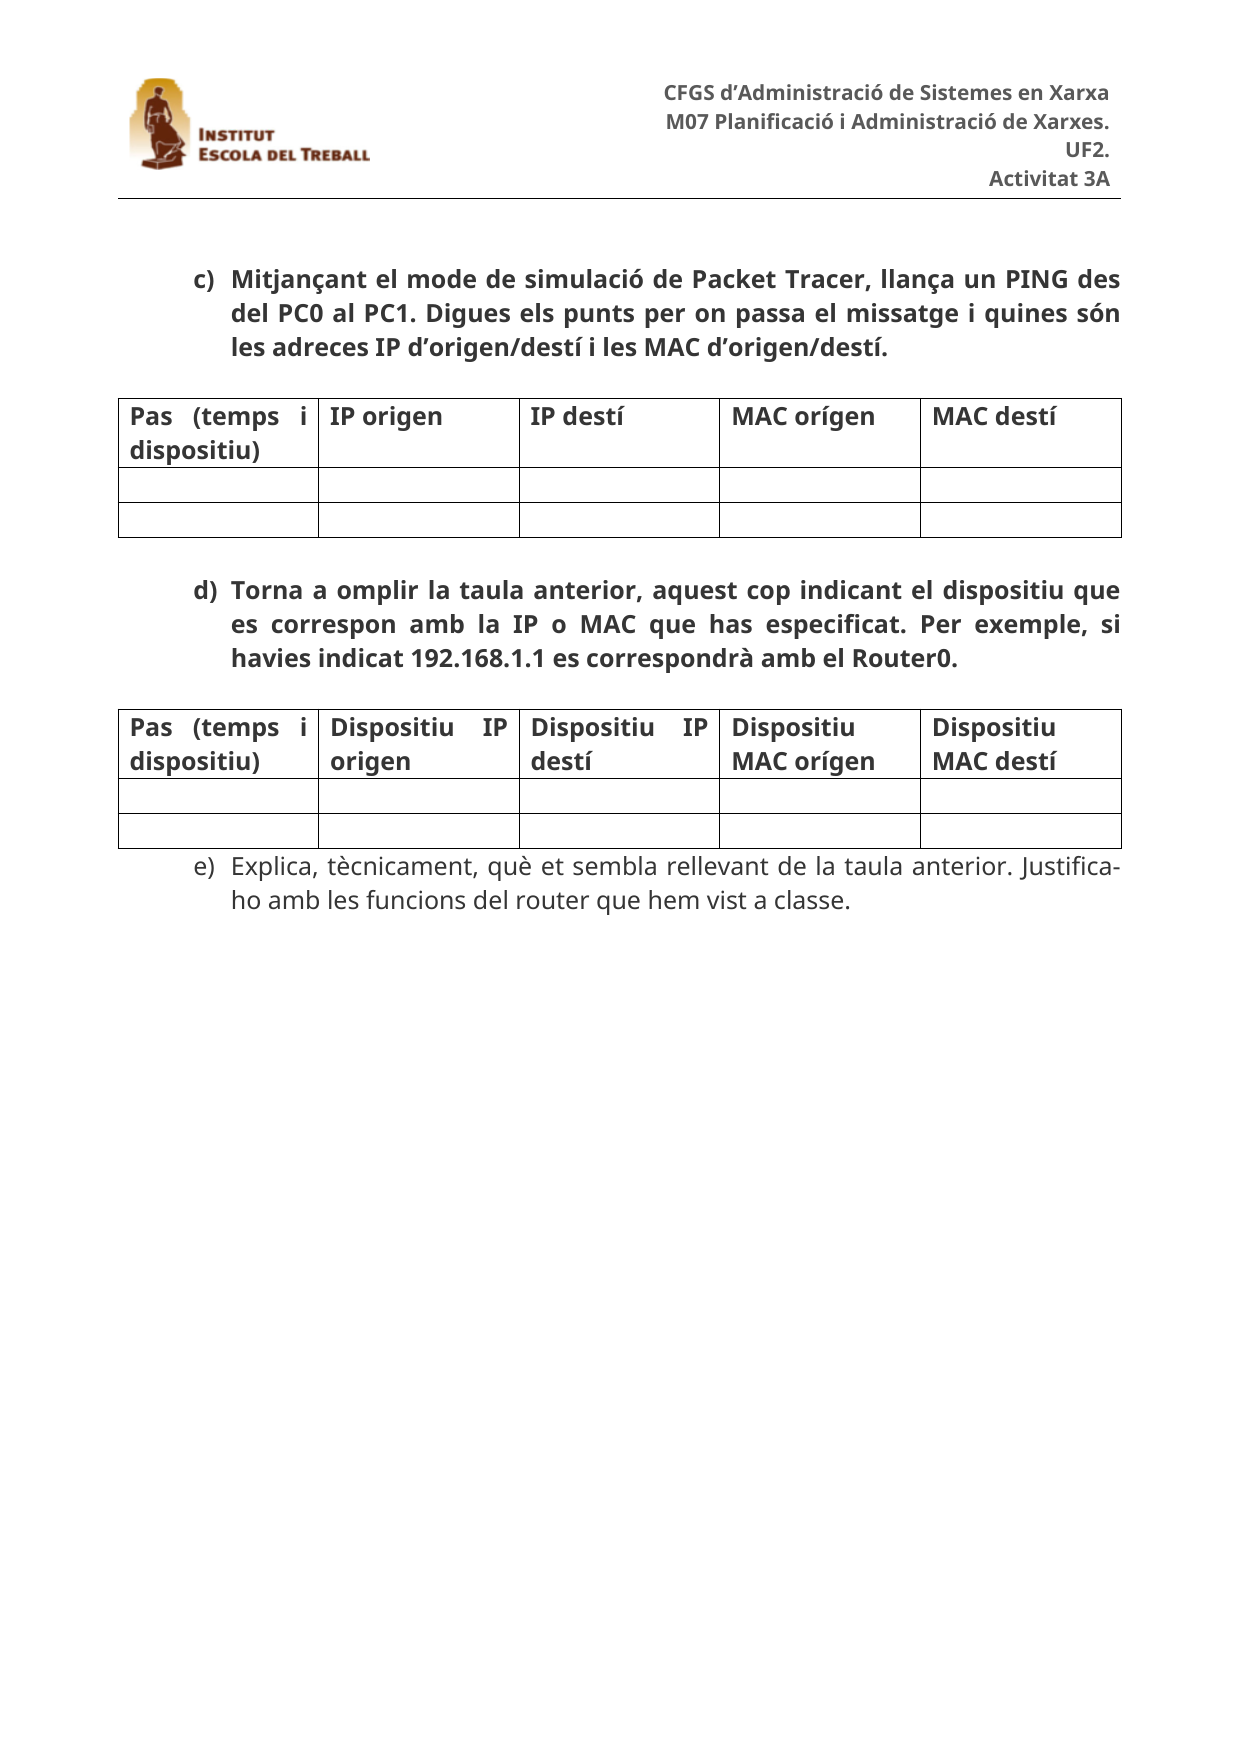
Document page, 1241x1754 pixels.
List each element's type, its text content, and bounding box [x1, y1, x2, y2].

table_cell [319, 503, 519, 537]
table_cell [720, 503, 920, 537]
table_cell [720, 814, 920, 848]
list Torna a omplir la taula anterior, aquest cop indicant el dispositiu que es correspon amb la IP o MAC que has especificat. Per exemple, si havies indicat 192.168.1.1 es correspondrà amb el Router0. [193, 572, 1122, 674]
table_header MAC orígen [720, 399, 920, 467]
table_cell [119, 468, 318, 502]
table_cell [119, 779, 318, 813]
table_cell [520, 503, 719, 537]
table_cell [520, 779, 719, 813]
table_cell [921, 779, 1121, 813]
table_cell [319, 814, 519, 848]
table_cell [119, 814, 318, 848]
table_cell [720, 468, 920, 502]
table_cell [921, 468, 1121, 502]
table_cell [520, 814, 719, 848]
list Explica, tècnicament, què et sembla rellevant de la taula anterior. Justifica-ho amb les funcions del router que hem vist a classe. [193, 849, 1122, 917]
table_cell [319, 779, 519, 813]
table_cell [520, 468, 719, 502]
table_cell [921, 503, 1121, 537]
table_header Dispositiu MAC destí [921, 710, 1121, 778]
table_header Dispositiu MAC orígen [720, 710, 920, 778]
table_header Pas (temps i dispositiu) [119, 710, 318, 778]
table_cell [319, 468, 519, 502]
list Mitjançant el mode de simulació de Packet Tracer, llança un PING des del PC0 al PC1. Digues els punts per on passa el missatge i quines són les adreces IP d’origen/destí i les MAC d’origen/destí. [193, 262, 1122, 364]
picture [129, 78, 370, 170]
table_cell [119, 503, 318, 537]
table_header Dispositiu IP destí [520, 710, 719, 778]
table_header MAC destí [921, 399, 1121, 467]
table_cell [921, 814, 1121, 848]
table_header IP destí [520, 399, 719, 467]
table_cell [720, 779, 920, 813]
table_header Pas (temps i dispositiu) [119, 399, 318, 467]
table_header IP origen [319, 399, 519, 467]
table_header Dispositiu IP origen [319, 710, 519, 778]
